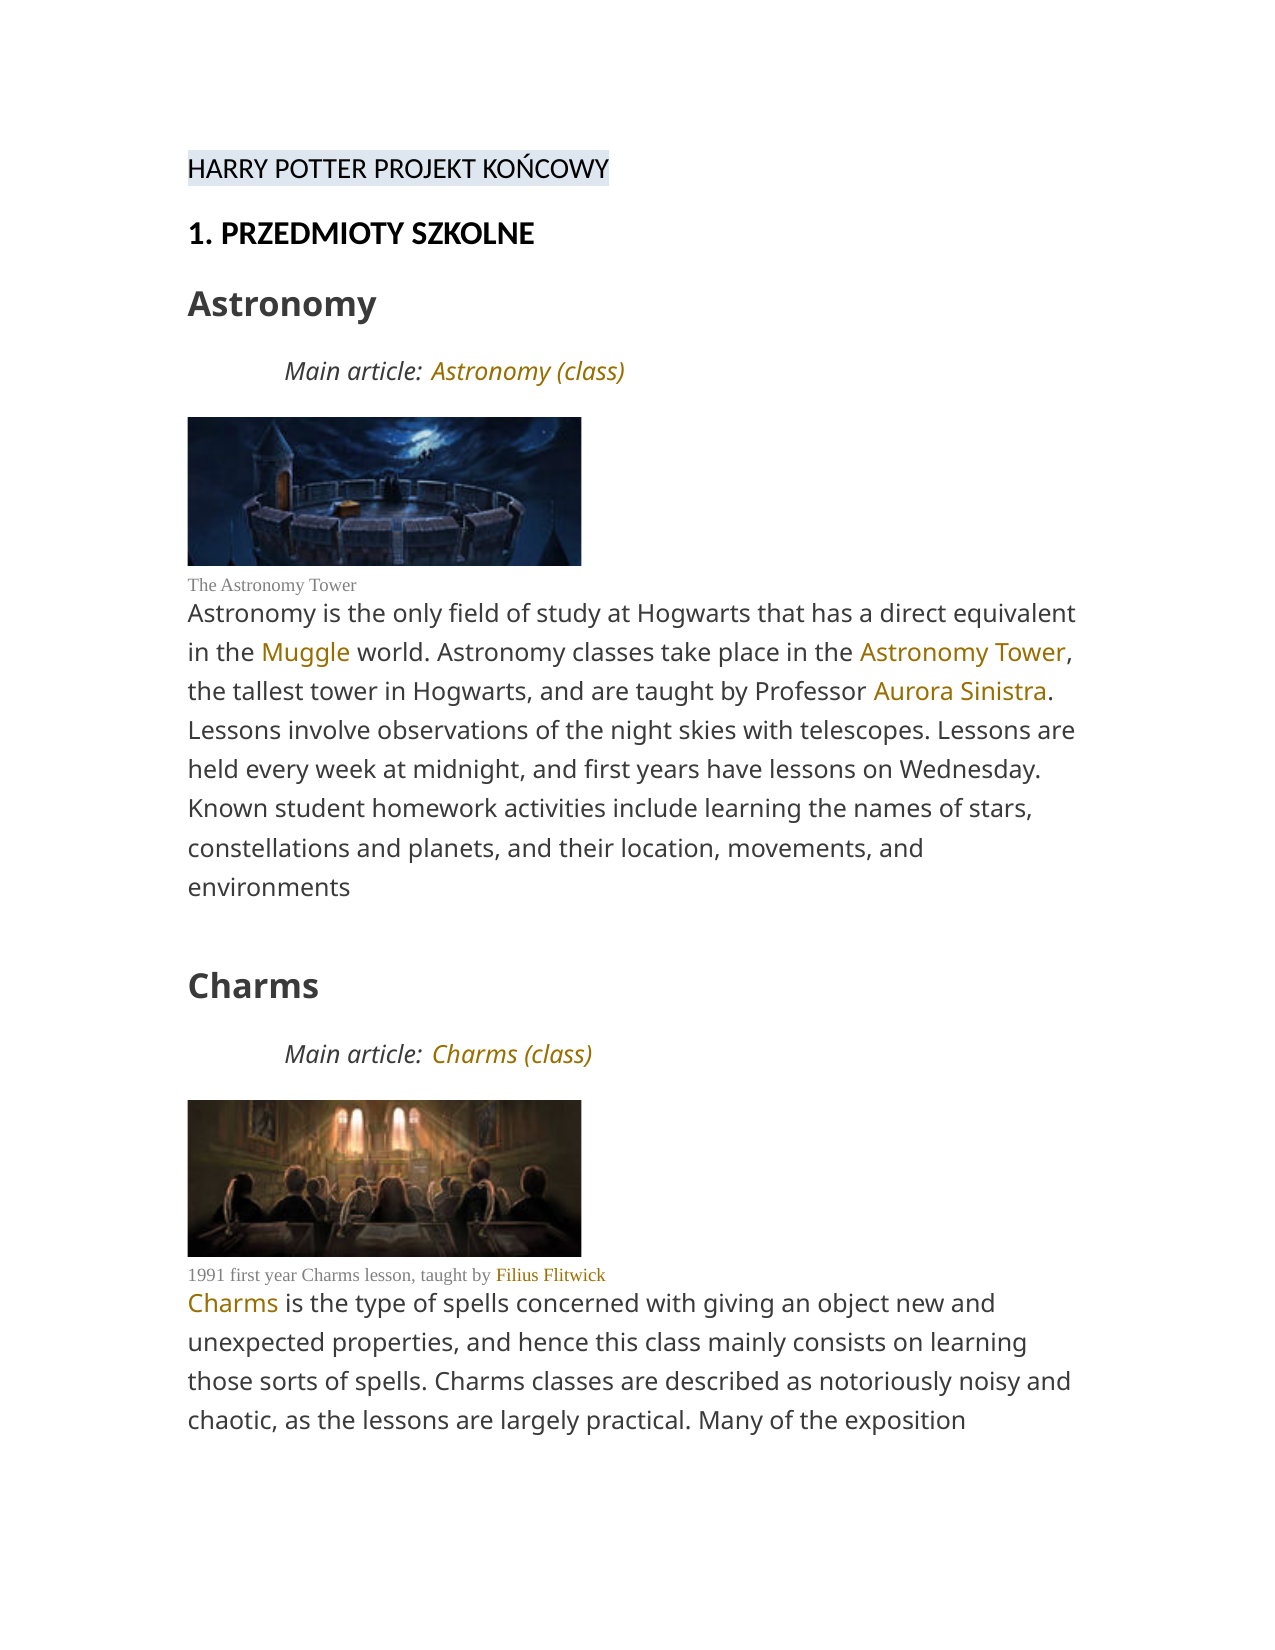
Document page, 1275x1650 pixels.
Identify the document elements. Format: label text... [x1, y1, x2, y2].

picture [187, 417, 582, 566]
list Main article: Charms (class) [284, 1036, 1087, 1070]
text 1. PRZEDMIOTY SZKOLNE [187, 212, 1087, 252]
subtitle Charms [187, 962, 1087, 1008]
text Charms is the type of spells concerned with giving an object new and unexpected properties, and hence this class mainly consists on learning those sorts of spells. Charms classes are described as notoriously noisy and chaotic, as the lessons are largely practical. Many of the exposition [187, 1285, 1087, 1437]
text 1991 first year Charms lesson, taught by Filius Flitwick [187, 1260, 1087, 1285]
list Main article: Astronomy (class) [284, 354, 1087, 388]
text Astronomy is the only field of study at Hogwarts that has a direct equivalent in the Muggle world. Astronomy classes take place in the Astronomy Tower, the tallest tower in Hogwarts, and are taught by Professor Aurora Sinistra. Lessons involve observations of the night skies with telescopes. Lessons are held every week at midnight, and first years have lessons on Wednesday. Known student homework activities include learning the names of stars, constellations and planets, and their location, movements, and environments [187, 595, 1087, 903]
text The Astronomy Tower [187, 570, 1087, 595]
picture [187, 1100, 582, 1257]
subtitle Astronomy [187, 279, 1087, 326]
text HARRY POTTER PROJEKT KOŃCOWY [187, 150, 1087, 186]
